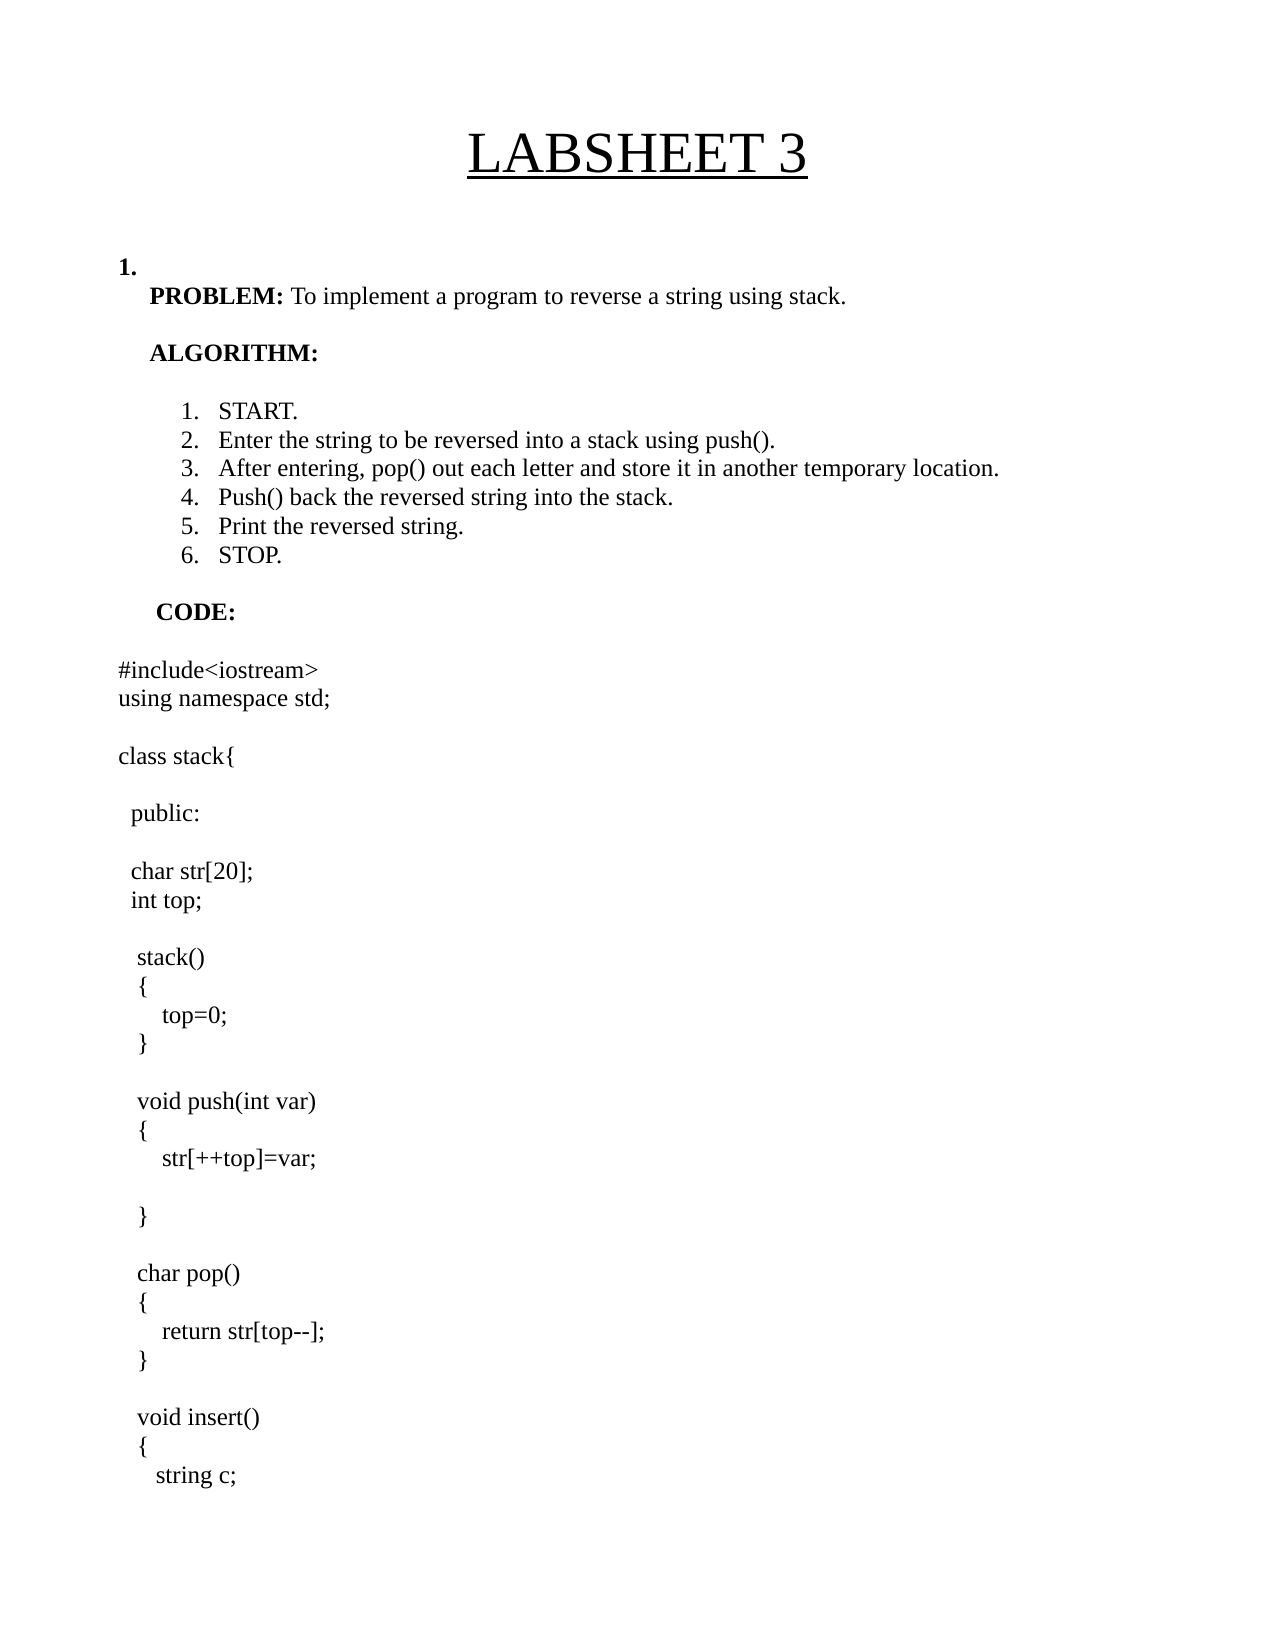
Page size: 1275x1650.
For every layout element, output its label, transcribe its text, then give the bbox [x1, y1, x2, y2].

list START. [181, 396, 1157, 425]
text ALGORITHM: [118, 338, 1157, 367]
text PROBLEM: To implement a program to reverse a string using stack. [118, 281, 1157, 310]
text 1. [118, 252, 1157, 281]
text public: [118, 798, 1157, 827]
text char pop() [118, 1258, 1157, 1287]
list STOP. [181, 540, 1157, 568]
text { [118, 1287, 1157, 1316]
list Enter the string to be reversed into a stack using push(). [181, 425, 1157, 453]
text using namespace std; [118, 683, 1157, 712]
text { [118, 1431, 1157, 1460]
list Push() back the reversed string into the stack. [181, 482, 1157, 511]
text string c; [118, 1460, 1157, 1488]
text { [118, 1115, 1157, 1143]
text str[++top]=var; [118, 1143, 1157, 1172]
text } [118, 1201, 1157, 1230]
list Print the reversed string. [181, 511, 1157, 540]
text stack() [118, 942, 1157, 971]
text { [118, 971, 1157, 1000]
text LABSHEET 3 [118, 118, 1157, 185]
text CODE: [118, 597, 1157, 626]
text return str[top--]; [118, 1316, 1157, 1345]
text void insert() [118, 1402, 1157, 1431]
list After entering, pop() out each letter and store it in another temporary location. [181, 453, 1157, 482]
text void push(int var) [118, 1086, 1157, 1115]
text } [118, 1028, 1157, 1057]
text top=0; [118, 1000, 1157, 1028]
text #include<iostream> [118, 655, 1157, 683]
text int top; [118, 885, 1157, 913]
text } [118, 1345, 1157, 1373]
text char str[20]; [118, 856, 1157, 885]
text class stack{ [118, 741, 1157, 770]
